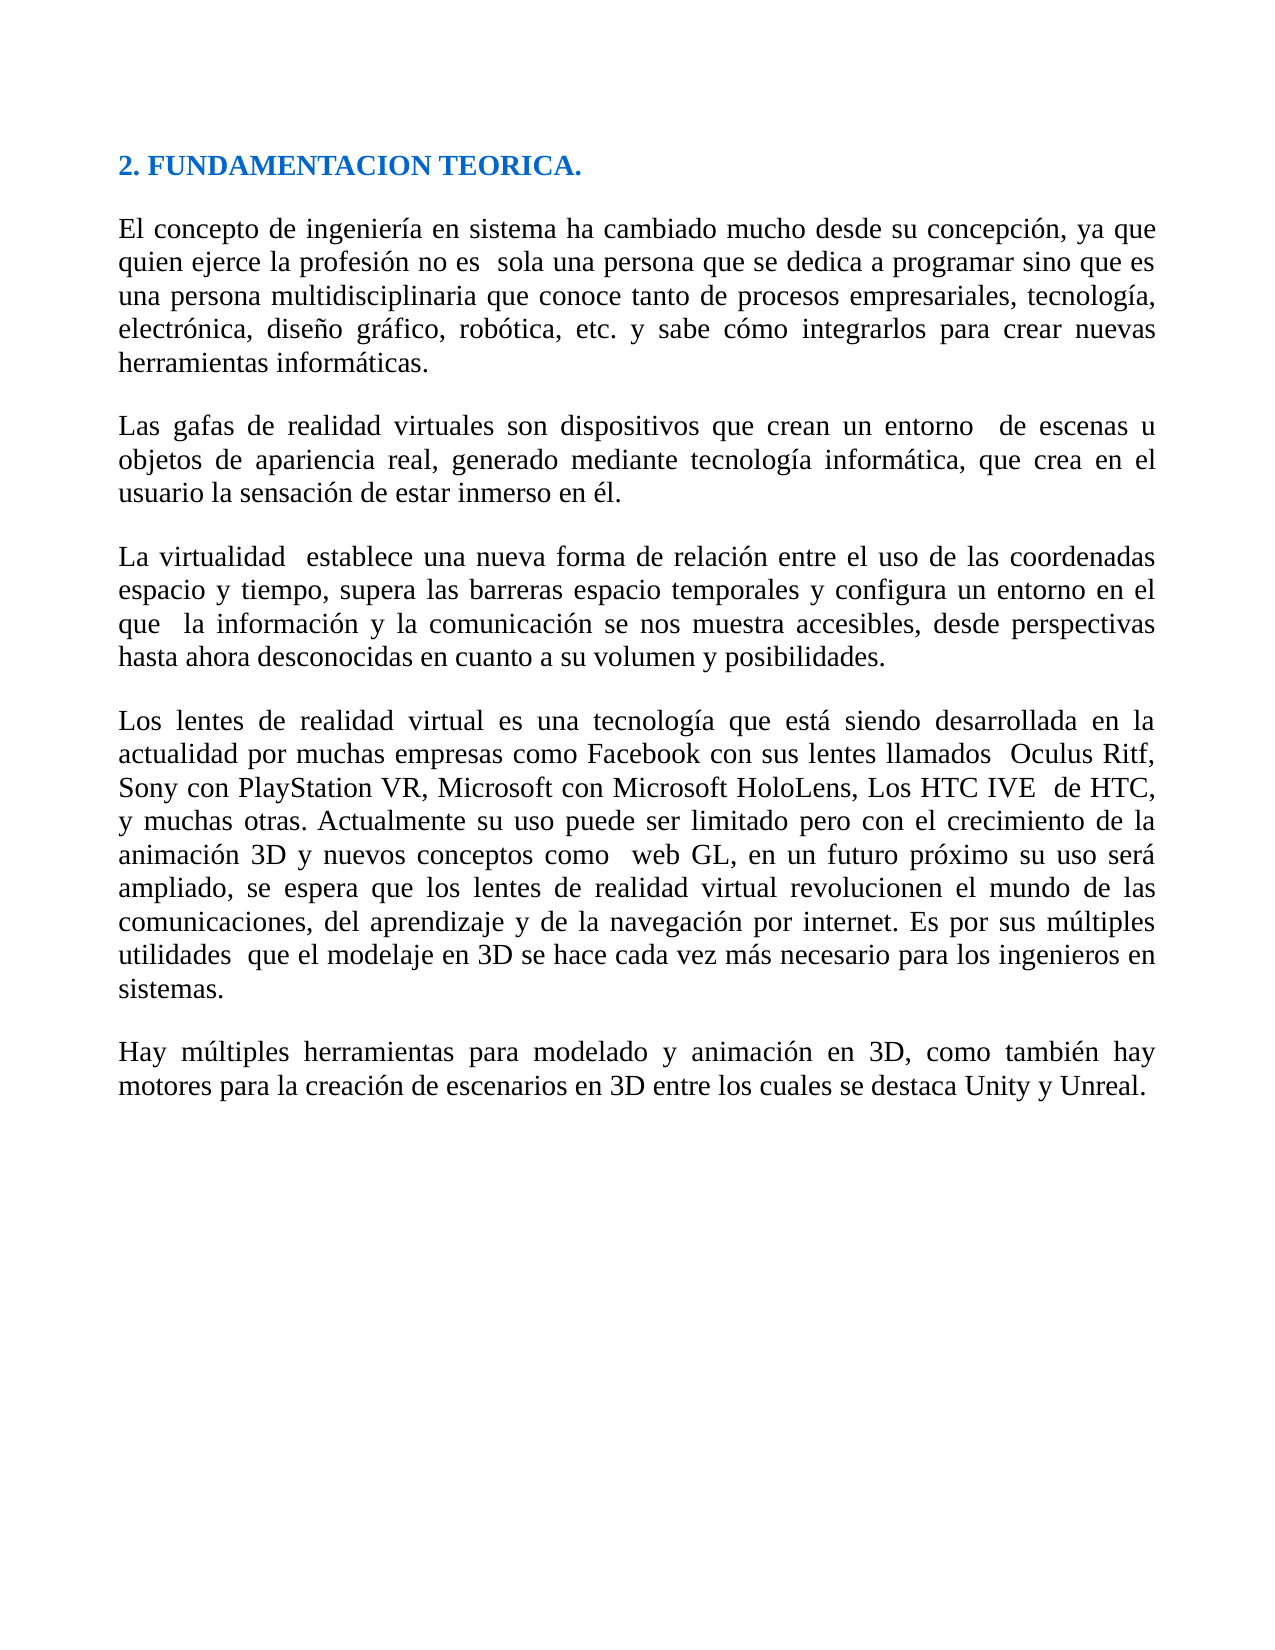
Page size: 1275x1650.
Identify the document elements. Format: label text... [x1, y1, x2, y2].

text Hay múltiples herramientas para modelado y animación en 3D, como también hay motores para la creación de escenarios en 3D entre los cuales se destaca Unity y Unreal. [118, 1034, 1157, 1101]
subtitle 2. FUNDAMENTACION TEORICA. [118, 148, 1157, 181]
text Los lentes de realidad virtual es una tecnología que está siendo desarrollada en la actualidad por muchas empresas como Facebook con sus lentes llamados Oculus Ritf, Sony con PlayStation VR, Microsoft con Microsoft HoloLens, Los HTC IVE de HTC, y muchas otras. Actualmente su uso puede ser limitado pero con el crecimiento de la animación 3D y nuevos conceptos como web GL, en un futuro próximo su uso será ampliado, se espera que los lentes de realidad virtual revolucionen el mundo de las comunicaciones, del aprendizaje y de la navegación por internet. Es por sus múltiples utilidades que el modelaje en 3D se hace cada vez más necesario para los ingenieros en sistemas. [118, 703, 1157, 1004]
text Las gafas de realidad virtuales son dispositivos que crean un entorno de escenas u objetos de apariencia real, generado mediante tecnología informática, que crea en el usuario la sensación de estar inmerso en él. [118, 408, 1157, 509]
text La virtualidad establece una nueva forma de relación entre el uso de las coordenadas espacio y tiempo, supera las barreras espacio temporales y configura un entorno en el que la información y la comunicación se nos muestra accesibles, desde perspectivas hasta ahora desconocidas en cuanto a su volumen y posibilidades. [118, 539, 1157, 673]
text El concepto de ingeniería en sistema ha cambiado mucho desde su concepción, ya que quien ejerce la profesión no es sola una persona que se dedica a programar sino que es una persona multidisciplinaria que conoce tanto de procesos empresariales, tecnología, electrónica, diseño gráfico, robótica, etc. y sabe cómo integrarlos para crear nuevas herramientas informáticas. [118, 211, 1157, 379]
